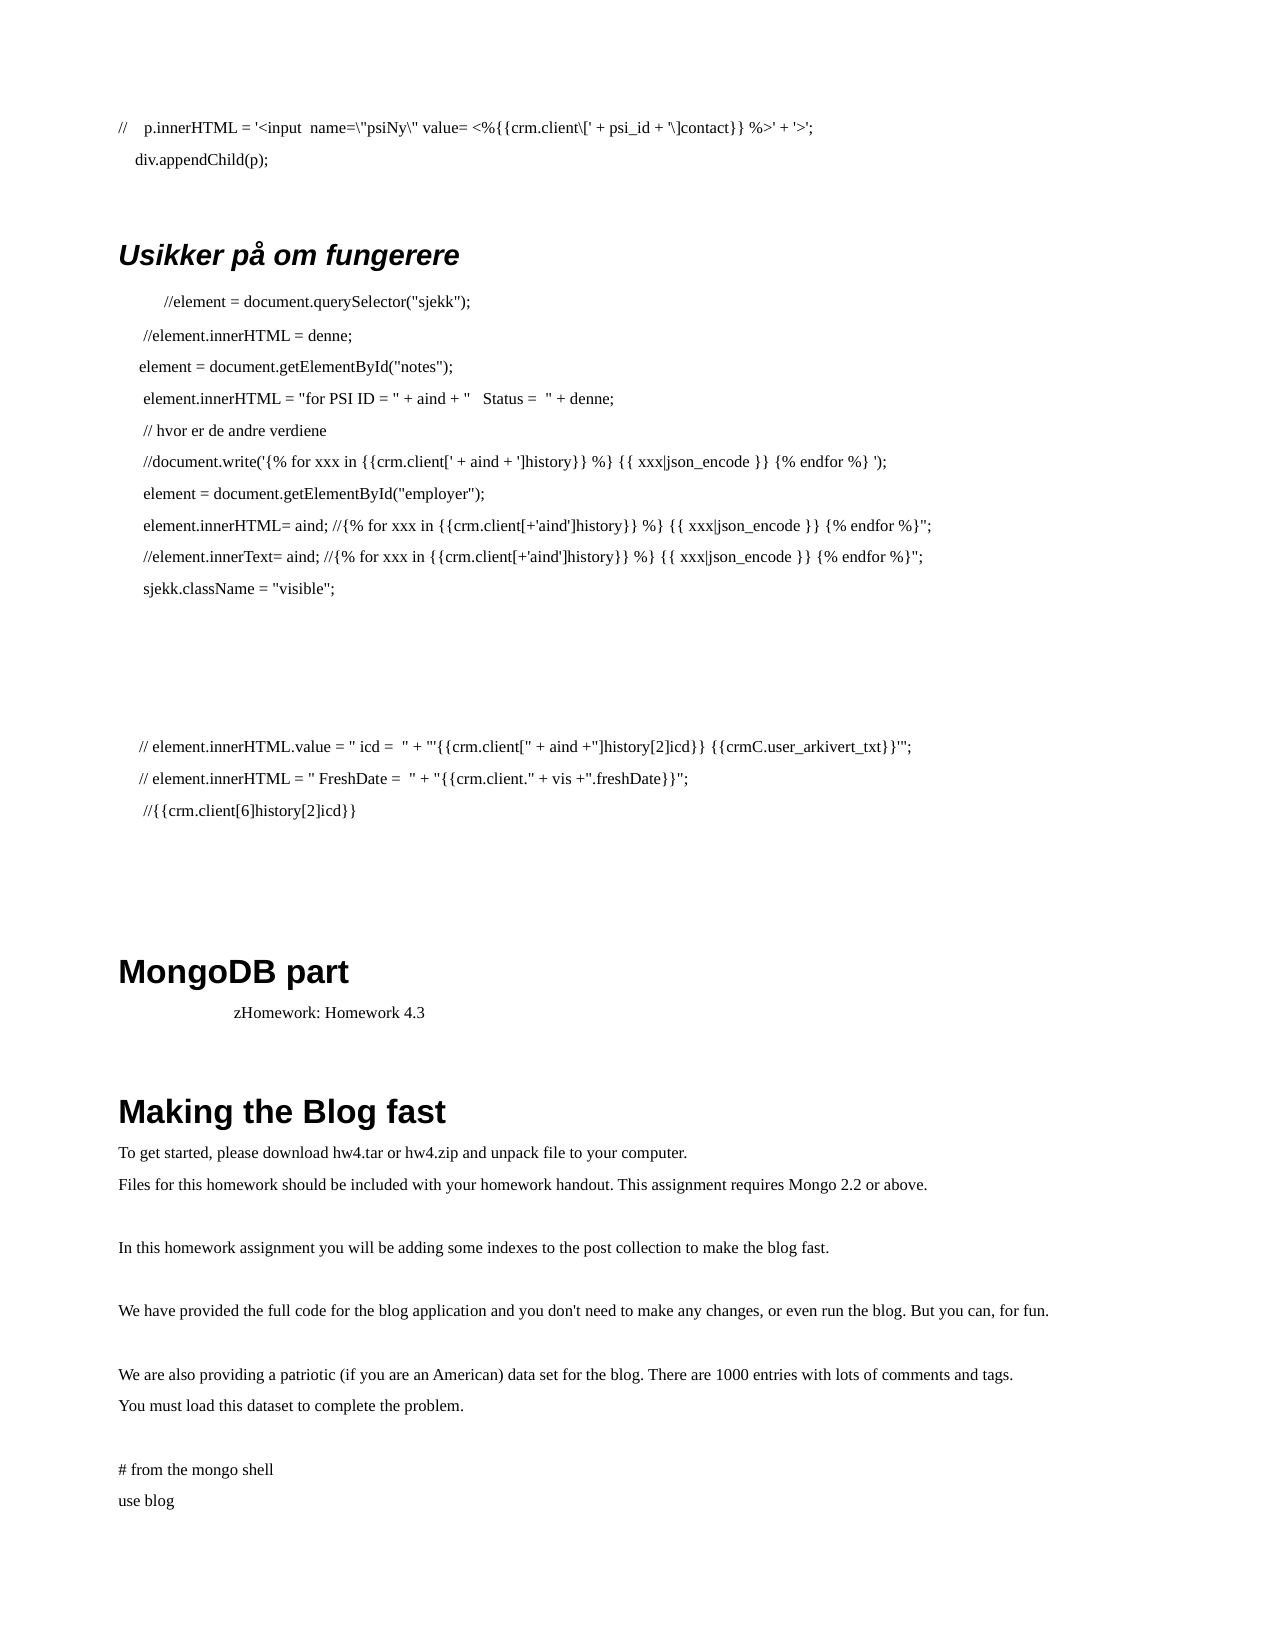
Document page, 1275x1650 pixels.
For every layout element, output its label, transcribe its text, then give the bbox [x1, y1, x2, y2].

text //element.innerHTML = denne; [118, 325, 1157, 344]
text In this homework assignment you will be adding some indexes to the post collection to make the blog fast. [118, 1238, 1157, 1257]
text We have provided the full code for the blog application and you don't need to make any changes, or even run the blog. But you can, for fun. [118, 1301, 1157, 1320]
text element.innerHTML = "for PSI ID = " + aind + " Status = " + denne; [118, 389, 1157, 408]
subtitle MongoDB part [118, 952, 1157, 991]
text Files for this homework should be included with your homework handout. This assignment requires Mongo 2.2 or above. [118, 1174, 1157, 1193]
text element.innerHTML= aind; //{% for xxx in {{crm.client[+'aind']history}} %} {{ xxx|json_encode }} {% endfor %}"; [118, 515, 1157, 534]
text //document.write('{% for xxx in {{crm.client[' + aind + ']history}} %} {{ xxx|json_encode }} {% endfor %} '); [118, 452, 1157, 471]
subtitle Making the Blog fast [118, 1092, 1157, 1130]
subtitle Usikker på om fungerere [118, 238, 1157, 272]
text use blog [118, 1491, 1157, 1510]
text // element.innerHTML = " FreshDate = " + "{{crm.client." + vis +".freshDate}}"; [118, 769, 1157, 788]
text You must load this dataset to complete the problem. [118, 1396, 1157, 1415]
text // hvor er de andre verdiene [118, 420, 1157, 439]
text zHomework: Homework 4.3 [118, 1003, 1157, 1022]
text // element.innerHTML.value = " icd = " + "'{{crm.client[" + aind +"]history[2]icd}} {{crmC.user_arkivert_txt}}'"; [118, 737, 1157, 756]
text div.appendChild(p); [118, 150, 1157, 169]
text To get started, please download hw4.tar or hw4.zip and unpack file to your computer. [118, 1143, 1157, 1162]
text sjekk.className = "visible"; [118, 579, 1157, 598]
text # from the mongo shell [118, 1459, 1157, 1478]
text We are also providing a patriotic (if you are an American) data set for the blog. There are 1000 entries with lots of comments and tags. [118, 1364, 1157, 1383]
text element = document.getElementById("notes"); [118, 357, 1157, 376]
text //element = document.querySelector("sjekk"); [118, 284, 1157, 313]
text //element.innerText= aind; //{% for xxx in {{crm.client[+'aind']history}} %} {{ xxx|json_encode }} {% endfor %}"; [118, 547, 1157, 566]
text //{{crm.client[6]history[2]icd}} [118, 800, 1157, 819]
text element = document.getElementById("employer"); [118, 484, 1157, 503]
text // p.innerHTML = '<input name=\"psiNy\" value= <%{{crm.client\[' + psi_id + '\]contact}} %>' + '>'; [118, 118, 1157, 137]
